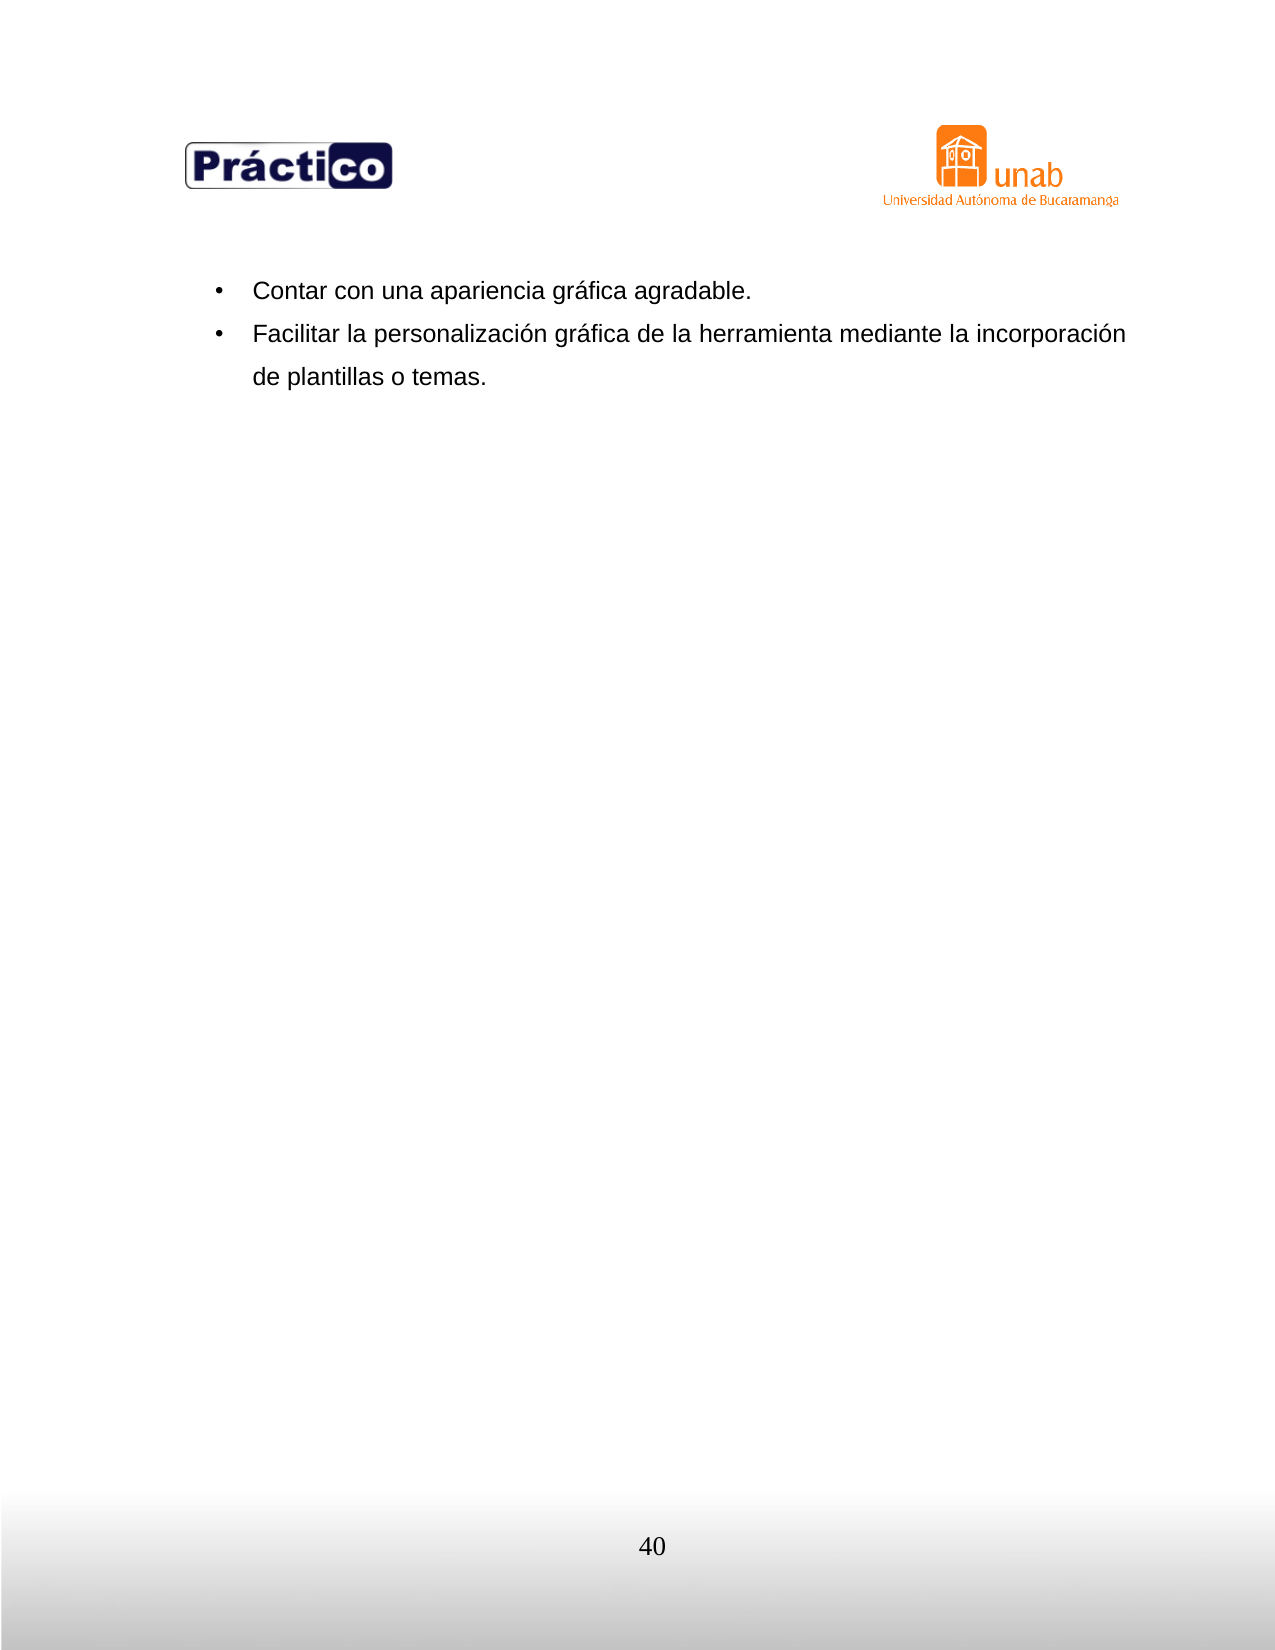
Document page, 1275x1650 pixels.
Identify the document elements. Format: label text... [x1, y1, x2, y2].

list Facilitar la personalización gráfica de la herramienta mediante la incorporación de plantillas o temas. [215, 319, 1127, 391]
list Contar con una apariencia gráfica agradable. [215, 276, 1127, 305]
picture [883, 125, 1119, 207]
picture [182, 140, 395, 191]
picture [1, 1472, 1275, 1650]
